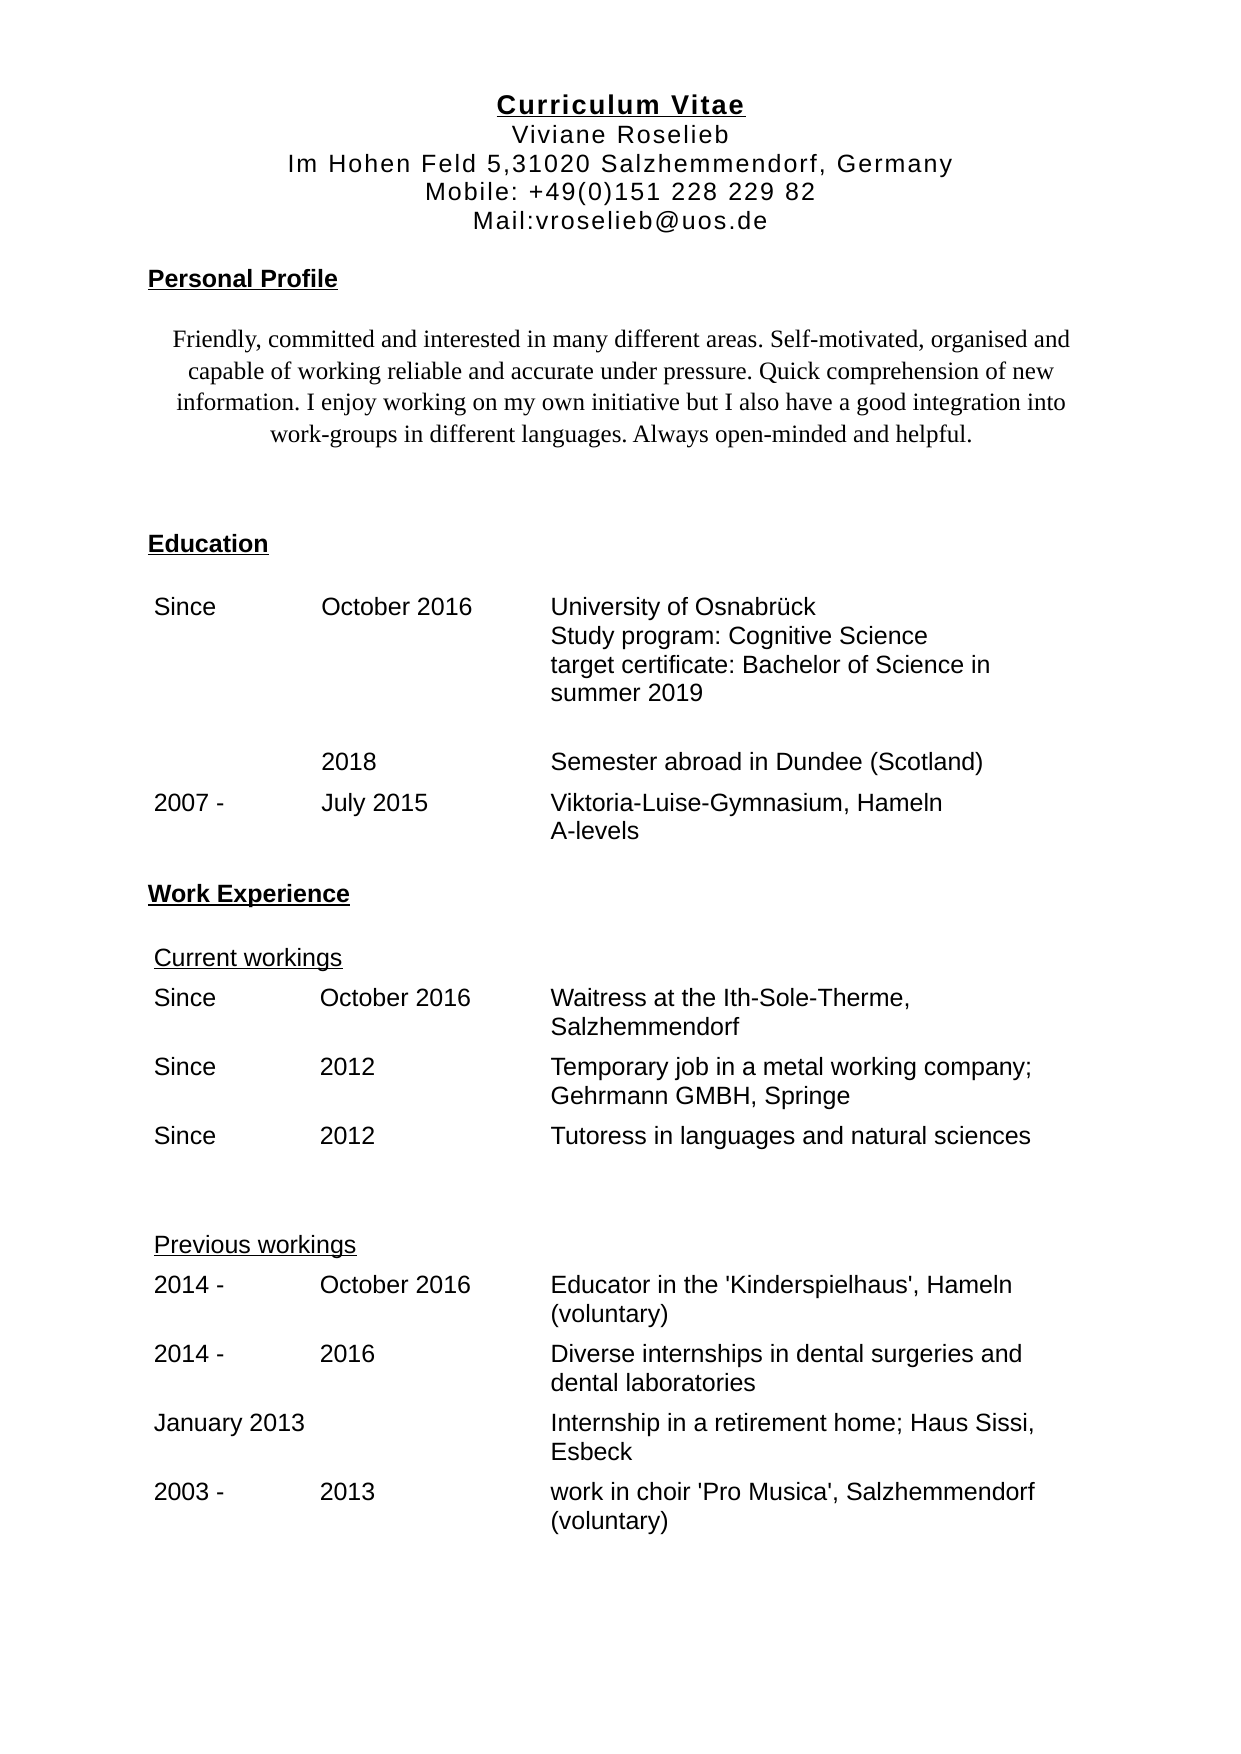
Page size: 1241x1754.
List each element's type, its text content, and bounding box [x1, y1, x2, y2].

table_cell Semester abroad in Dundee (Scotland) [545, 742, 1093, 782]
table_cell Since [148, 977, 314, 1046]
table_cell 2003 - [148, 1471, 314, 1540]
text Curriculum Vitae [148, 89, 1092, 120]
text Education [148, 529, 1092, 558]
table_cell 2007 - [148, 782, 315, 851]
table_cell January 2013 [148, 1403, 314, 1471]
table_cell Tutoress in languages and natural sciences [545, 1115, 1093, 1155]
table_header Current workings [148, 937, 1093, 977]
table_header Friendly, committed and interested in many different areas. Self-motivated, organised and capable of working reliable and accurate under pressure. Quick comprehension of new information. I enjoy working on my own initiative but I also have a good integration into work-groups in different languages. Always open-minded and helpful. [150, 321, 1092, 471]
table_cell 2013 [314, 1471, 544, 1540]
table_cell [148, 1155, 1093, 1224]
table_cell 2014 - [148, 1265, 314, 1333]
table_cell Since [148, 1046, 314, 1115]
table_cell 2016 [314, 1334, 544, 1402]
text Viviane Roselieb [148, 120, 1092, 149]
text Mobile: +49(0)151 228 229 82 [148, 177, 1092, 206]
table_cell 2018 [315, 742, 544, 782]
table_cell [314, 1403, 544, 1471]
text Mail:vroselieb@uos.de [148, 206, 1092, 235]
table_cell Internship in a retirement home; Haus Sissi, Esbeck [545, 1403, 1093, 1471]
table_cell October 2016 [314, 977, 544, 1046]
table_cell Diverse internships in dental surgeries and dental laboratories [545, 1334, 1093, 1402]
table_header Since [148, 586, 315, 742]
text Im Hohen Feld 5,31020 Salzhemmendorf, Germany [148, 149, 1092, 177]
table_header University of Osnabrück Study program: Cognitive Science target certificate: Bachelor of Science in summer 2019 [545, 586, 1093, 742]
table_cell Waitress at the Ith-Sole-Therme, Salzhemmendorf [545, 977, 1093, 1046]
text Personal Profile [148, 264, 1092, 292]
table_cell work in choir 'Pro Musica', Salzhemmendorf (voluntary) [545, 1471, 1093, 1540]
table_header October 2016 [315, 586, 544, 742]
table_cell October 2016 [314, 1265, 544, 1333]
table_cell July 2015 [315, 782, 544, 851]
text Work Experience [148, 879, 1092, 908]
table_cell 2014 - [148, 1334, 314, 1402]
table_cell Educator in the 'Kinderspielhaus', Hameln (voluntary) [545, 1265, 1093, 1333]
table_cell 2012 [314, 1115, 544, 1155]
table_cell Temporary job in a metal working company; Gehrmann GMBH, Springe [545, 1046, 1093, 1115]
table_cell Previous workings [148, 1224, 1093, 1264]
table_cell Since [148, 1115, 314, 1155]
table_cell [148, 742, 315, 782]
table_cell Viktoria-Luise-Gymnasium, Hameln A-levels [545, 782, 1093, 851]
table_cell 2012 [314, 1046, 544, 1115]
